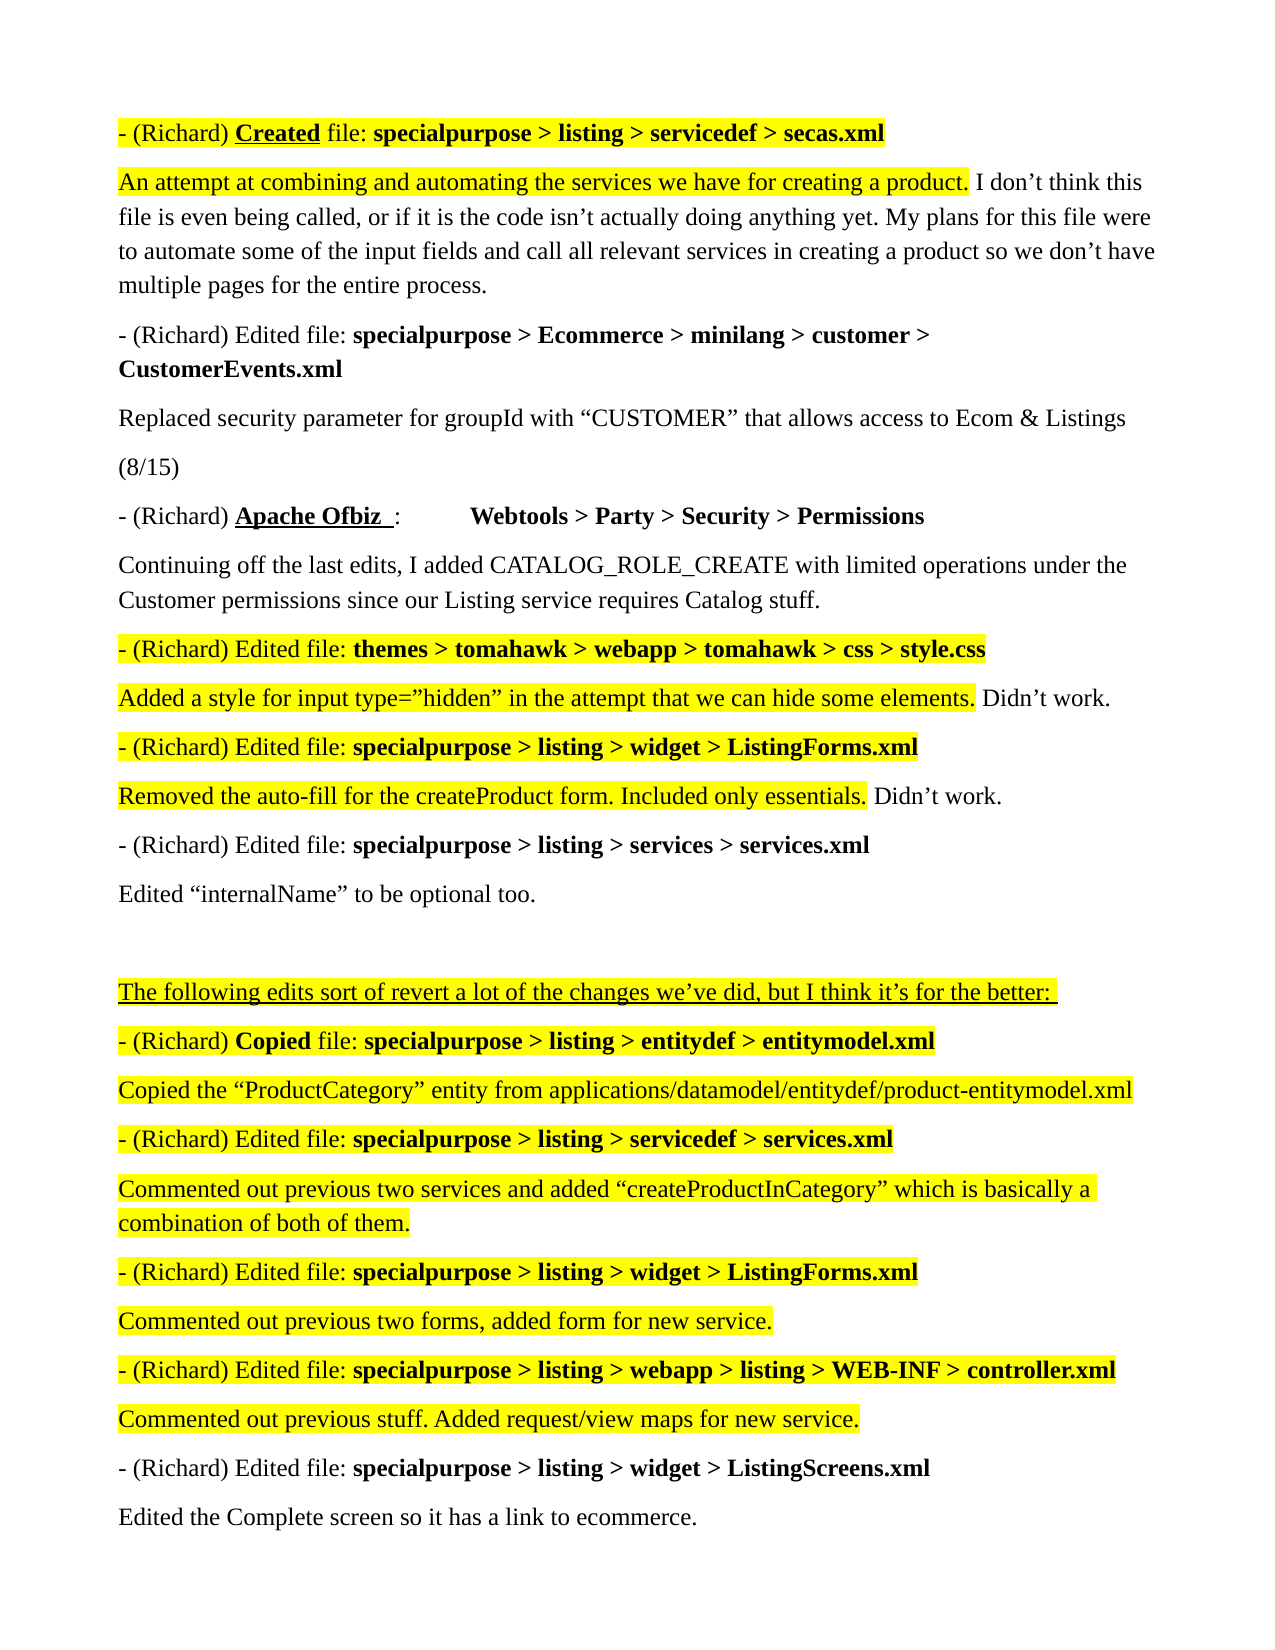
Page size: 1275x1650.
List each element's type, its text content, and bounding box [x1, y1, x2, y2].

text Added a style for input type=”hidden” in the attempt that we can hide some elements. Didn’t work. [118, 683, 1157, 712]
text Commented out previous two services and added “createProductInCategory” which is basically a combination of both of them. [118, 1174, 1157, 1237]
text - (Richard) Edited file: specialpurpose > listing > servicedef > services.xml [118, 1124, 1157, 1153]
text Copied the “ProductCategory” entity from applications/datamodel/entitydef/product-entitymodel.xml [118, 1076, 1157, 1104]
text - (Richard) Apache Ofbiz : Webtools > Party > Security > Permissions [118, 501, 1157, 530]
text Replaced security parameter for groupId with “CUSTOMER” that allows access to Ecom & Listings [118, 403, 1157, 432]
text Edited the Complete screen so it has a link to ecommerce. [118, 1502, 1157, 1531]
text - (Richard) Edited file: specialpurpose > listing > webapp > listing > WEB-INF > controller.xml [118, 1355, 1157, 1384]
text - (Richard) Copied file: specialpurpose > listing > entitydef > entitymodel.xml [118, 1026, 1157, 1055]
text Commented out previous stuff. Added request/view maps for new service. [118, 1404, 1157, 1433]
text - (Richard) Created file: specialpurpose > listing > servicedef > secas.xml [118, 118, 1157, 147]
text Commented out previous two forms, added form for new service. [118, 1306, 1157, 1335]
text - (Richard) Edited file: specialpurpose > listing > widget > ListingScreens.xml [118, 1453, 1157, 1482]
text Continuing off the last edits, I added CATALOG_ROLE_CREATE with limited operations under the Customer permissions since our Listing service requires Catalog stuff. [118, 550, 1157, 614]
text - (Richard) Edited file: specialpurpose > listing > widget > ListingForms.xml [118, 1257, 1157, 1286]
text - (Richard) Edited file: themes > tomahawk > webapp > tomahawk > css > style.css [118, 634, 1157, 663]
text Removed the auto-fill for the createProduct form. Included only essentials. Didn’t work. [118, 781, 1157, 810]
text - (Richard) Edited file: specialpurpose > listing > services > services.xml [118, 830, 1157, 859]
text - (Richard) Edited file: specialpurpose > Ecommerce > minilang > customer > CustomerEvents.xml [118, 320, 1157, 383]
text Edited “internalName” to be optional too. [118, 879, 1157, 908]
text (8/15) [118, 452, 1157, 481]
text The following edits sort of revert a lot of the changes we’ve did, but I think it’s for the better: [118, 977, 1157, 1006]
text An attempt at combining and automating the services we have for creating a product. I don’t think this file is even being called, or if it is the code isn’t actually doing anything yet. My plans for this file were to automate some of the input fields and call all relevant services in creating a product so we don’t have multiple pages for the entire process. [118, 167, 1157, 299]
text - (Richard) Edited file: specialpurpose > listing > widget > ListingForms.xml [118, 732, 1157, 761]
